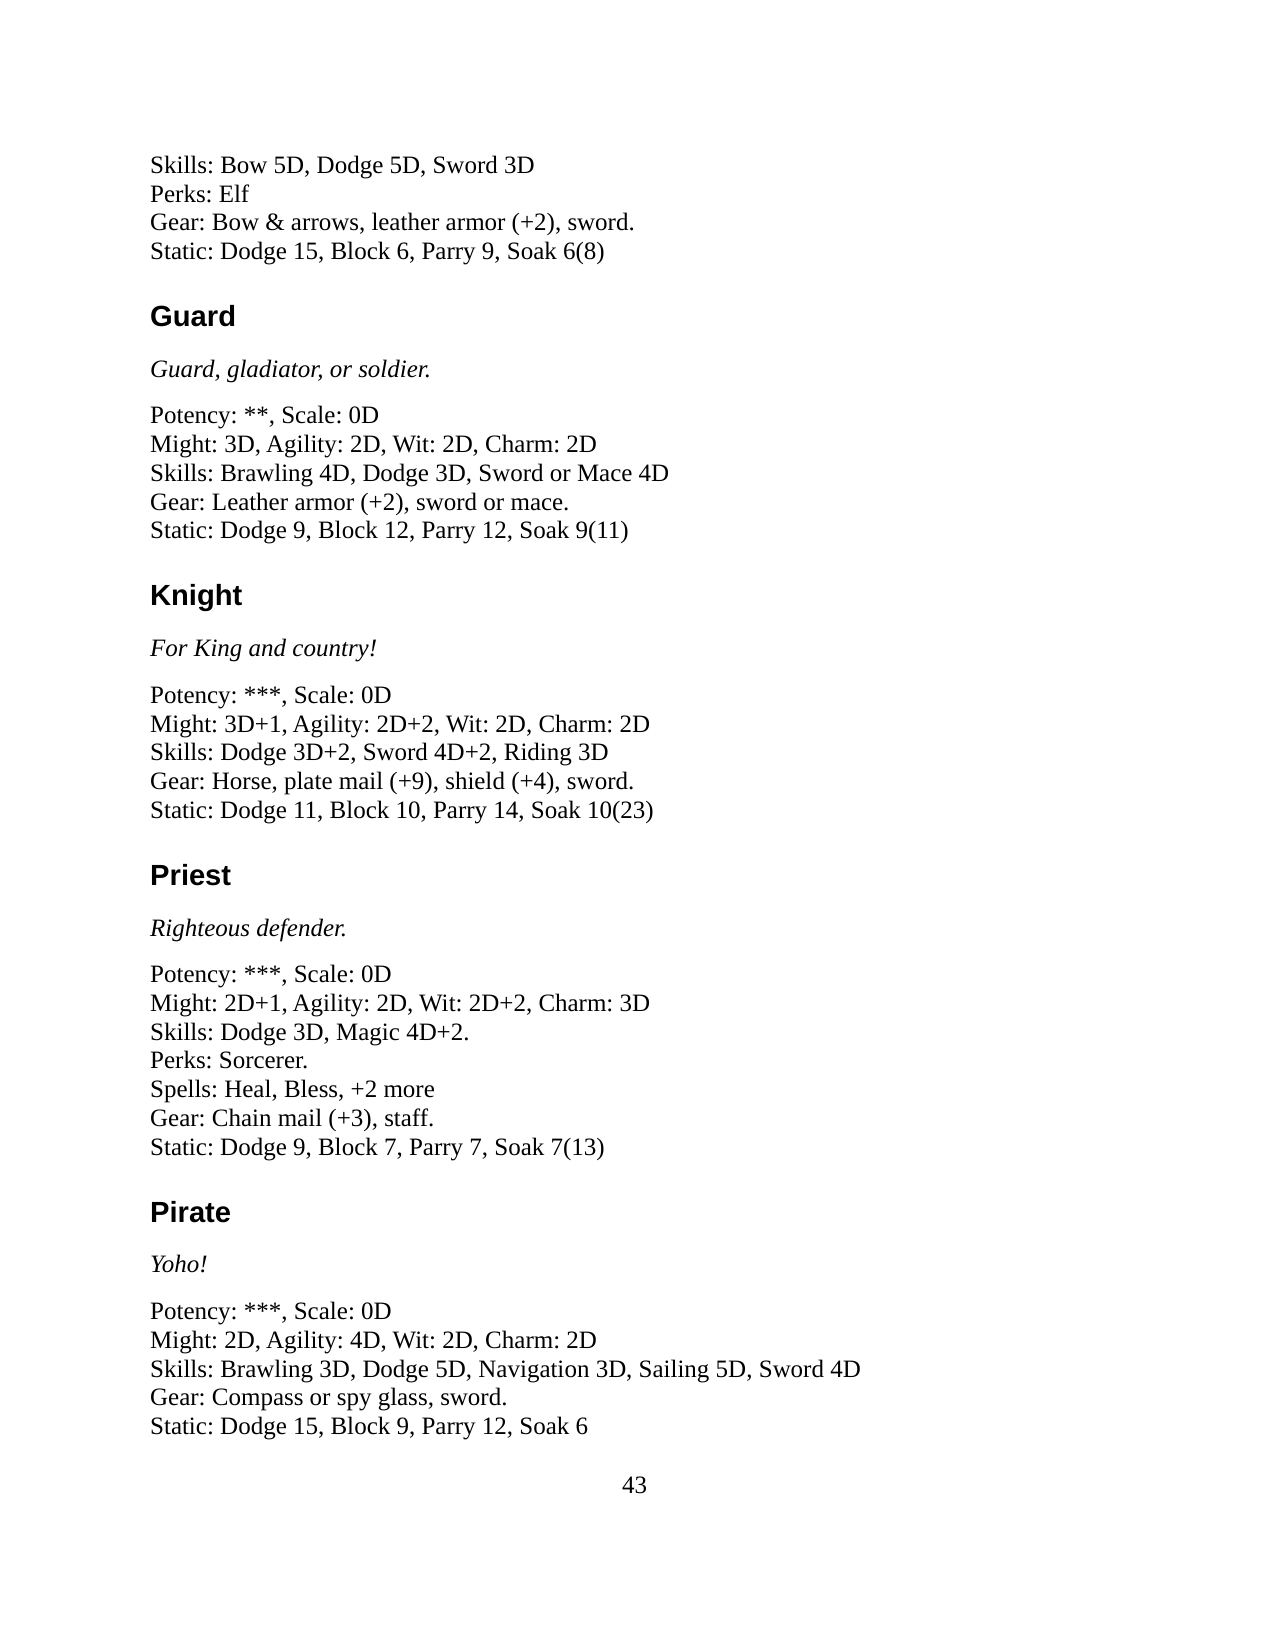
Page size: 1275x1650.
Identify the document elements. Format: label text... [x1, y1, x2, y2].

text Righteous defender. [150, 913, 1125, 941]
text Potency: ***, Scale: 0D Might: 3D+1, Agility: 2D+2, Wit: 2D, Charm: 2D Skills: Dodge 3D+2, Sword 4D+2, Riding 3D Gear: Horse, plate mail (+9), shield (+4), sword. Static: Dodge 11, Block 10, Parry 14, Soak 10(23) [150, 680, 1125, 824]
text Guard, gladiator, or soldier. [150, 354, 1125, 383]
text Potency: ***, Scale: 0D Might: 2D, Agility: 4D, Wit: 2D, Charm: 2D Skills: Brawling 3D, Dodge 5D, Navigation 3D, Sailing 5D, Sword 4D Gear: Compass or spy glass, sword. Static: Dodge 15, Block 9, Parry 12, Soak 6 [150, 1296, 1125, 1440]
subtitle Priest [150, 858, 1125, 891]
text Potency: ***, Scale: 0D Might: 2D+1, Agility: 2D, Wit: 2D+2, Charm: 3D Skills: Dodge 3D, Magic 4D+2. Perks: Sorcerer. Spells: Heal, Bless, +2 more Gear: Chain mail (+3), staff. Static: Dodge 9, Block 7, Parry 7, Soak 7(13) [150, 959, 1125, 1161]
subtitle Guard [150, 299, 1125, 332]
subtitle Knight [150, 578, 1125, 612]
text Skills: Bow 5D, Dodge 5D, Sword 3D Perks: Elf Gear: Bow & arrows, leather armor (+2), sword. Static: Dodge 15, Block 6, Parry 9, Soak 6(8) [150, 150, 1125, 265]
text Yoho! [150, 1249, 1125, 1278]
subtitle Pirate [150, 1194, 1125, 1228]
text For King and country! [150, 633, 1125, 662]
text Potency: **, Scale: 0D Might: 3D, Agility: 2D, Wit: 2D, Charm: 2D Skills: Brawling 4D, Dodge 3D, Sword or Mace 4D Gear: Leather armor (+2), sword or mace. Static: Dodge 9, Block 12, Parry 12, Soak 9(11) [150, 401, 1125, 544]
